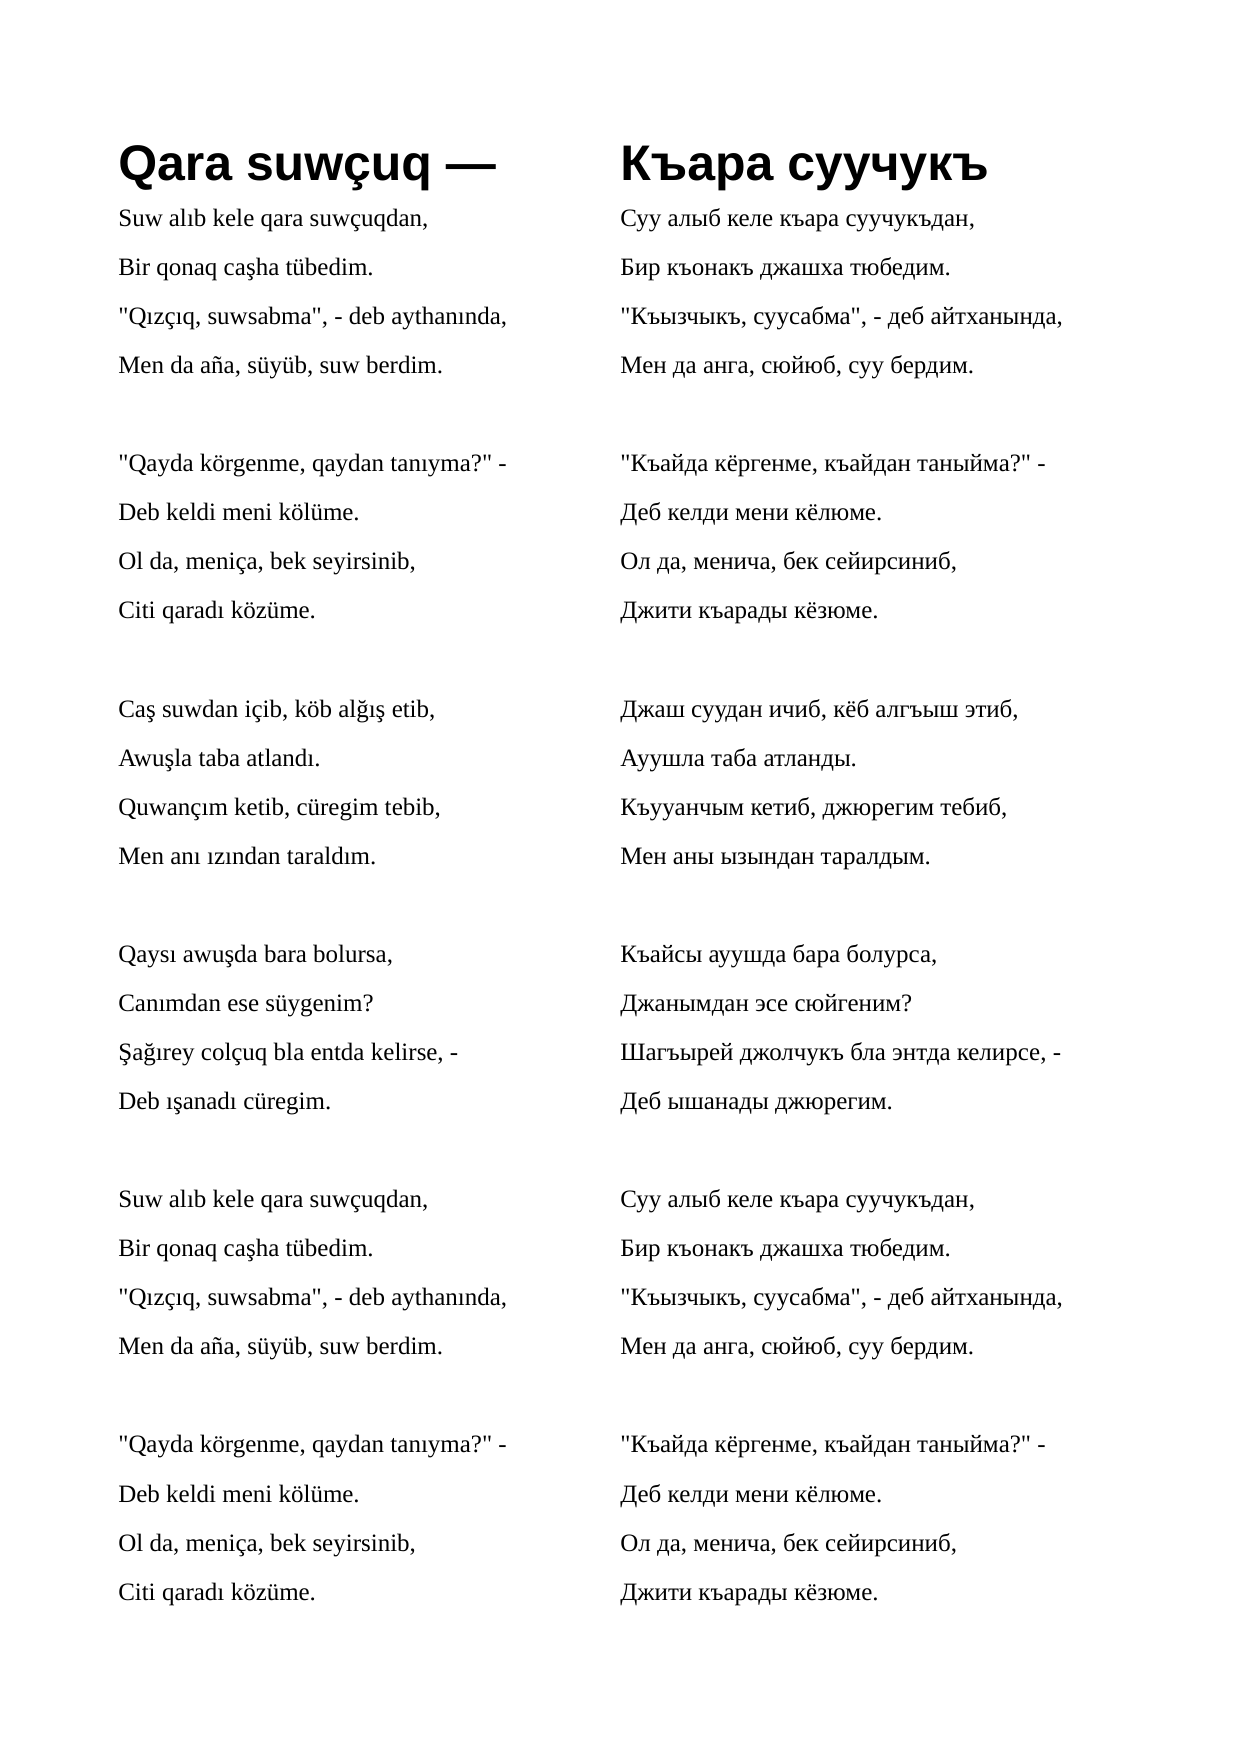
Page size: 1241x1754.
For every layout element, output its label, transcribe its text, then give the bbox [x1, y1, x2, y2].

text Ол да, менича, бек сейирсиниб, [620, 1528, 1122, 1556]
subtitle Qara suwçuq — [118, 133, 620, 191]
list Men anı ızından taraldım. [118, 841, 620, 869]
list Qaysı awuşda bara bolursa, [118, 939, 620, 968]
list Suw alıb kele qara suwçuqdan, [118, 1184, 620, 1213]
text Деб келди мени кёлюме. [620, 1479, 1122, 1507]
list Bir qonaq caşha tübedim. [118, 252, 620, 281]
text Джанымдан эсе сюйгеним? [620, 988, 1122, 1017]
text Къууанчым кетиб, джюрегим тебиб, [620, 792, 1122, 821]
list Deb keldi meni kölüme. [118, 1479, 620, 1507]
list Canımdan ese süygenim? [118, 988, 620, 1017]
text Ол да, менича, бек сейирсиниб, [620, 546, 1122, 575]
text Суу алыб келе къара суучукъдан, [620, 1184, 1122, 1213]
list Quwançım ketib, cüregim tebib, [118, 792, 620, 821]
list "Qızçıq, suwsabma", - deb aythanında, [118, 301, 620, 330]
list Caş suwdan içib, köb alğış etib, [118, 694, 620, 722]
text Джаш суудан ичиб, кёб алгъыш этиб, [620, 694, 1122, 722]
list Ol da, meniça, bek seyirsinib, [118, 546, 620, 575]
list Ol da, meniça, bek seyirsinib, [118, 1528, 620, 1556]
text Деб келди мени кёлюме. [620, 497, 1122, 526]
list Suw alıb kele qara suwçuqdan, [118, 203, 620, 232]
text Мен да анга, сюйюб, суу бердим. [620, 350, 1122, 379]
text Суу алыб келе къара суучукъдан, [620, 203, 1122, 232]
text Шагъырей джолчукъ бла энтда келирсе, - [620, 1037, 1122, 1066]
list Deb keldi meni kölüme. [118, 497, 620, 526]
subtitle Къара суучукъ [620, 133, 1122, 191]
text Бир къонакъ джашха тюбедим. [620, 1233, 1122, 1262]
text "Къызчыкъ, суусабма", - деб айтханында, [620, 301, 1122, 330]
list Men da aña, süyüb, suw berdim. [118, 1331, 620, 1360]
text "Къайда кёргенме, къайдан таныйма?" - [620, 448, 1122, 477]
text Мен да анга, сюйюб, суу бердим. [620, 1331, 1122, 1360]
list Şağırey colçuq bla entda kelirse, - [118, 1037, 620, 1066]
text Мен аны ызындан таралдым. [620, 841, 1122, 869]
list Deb ışanadı cüregim. [118, 1086, 620, 1115]
text Ауушла таба атланды. [620, 743, 1122, 771]
text Деб ышанады джюрегим. [620, 1086, 1122, 1115]
list "Qayda körgenme, qaydan tanıyma?" - [118, 448, 620, 477]
text "Къайда кёргенме, къайдан таныйма?" - [620, 1429, 1122, 1458]
text Джити къарады кёзюме. [620, 1577, 1122, 1606]
list Citi qaradı közüme. [118, 596, 620, 624]
list "Qayda körgenme, qaydan tanıyma?" - [118, 1429, 620, 1458]
list Awuşla taba atlandı. [118, 743, 620, 771]
list Citi qaradı közüme. [118, 1577, 620, 1606]
text Къайсы ауушда бара болурса, [620, 939, 1122, 968]
list Men da aña, süyüb, suw berdim. [118, 350, 620, 379]
text Джити къарады кёзюме. [620, 596, 1122, 624]
text "Къызчыкъ, суусабма", - деб айтханында, [620, 1282, 1122, 1311]
text Бир къонакъ джашха тюбедим. [620, 252, 1122, 281]
list Bir qonaq caşha tübedim. [118, 1233, 620, 1262]
list "Qızçıq, suwsabma", - deb aythanında, [118, 1282, 620, 1311]
